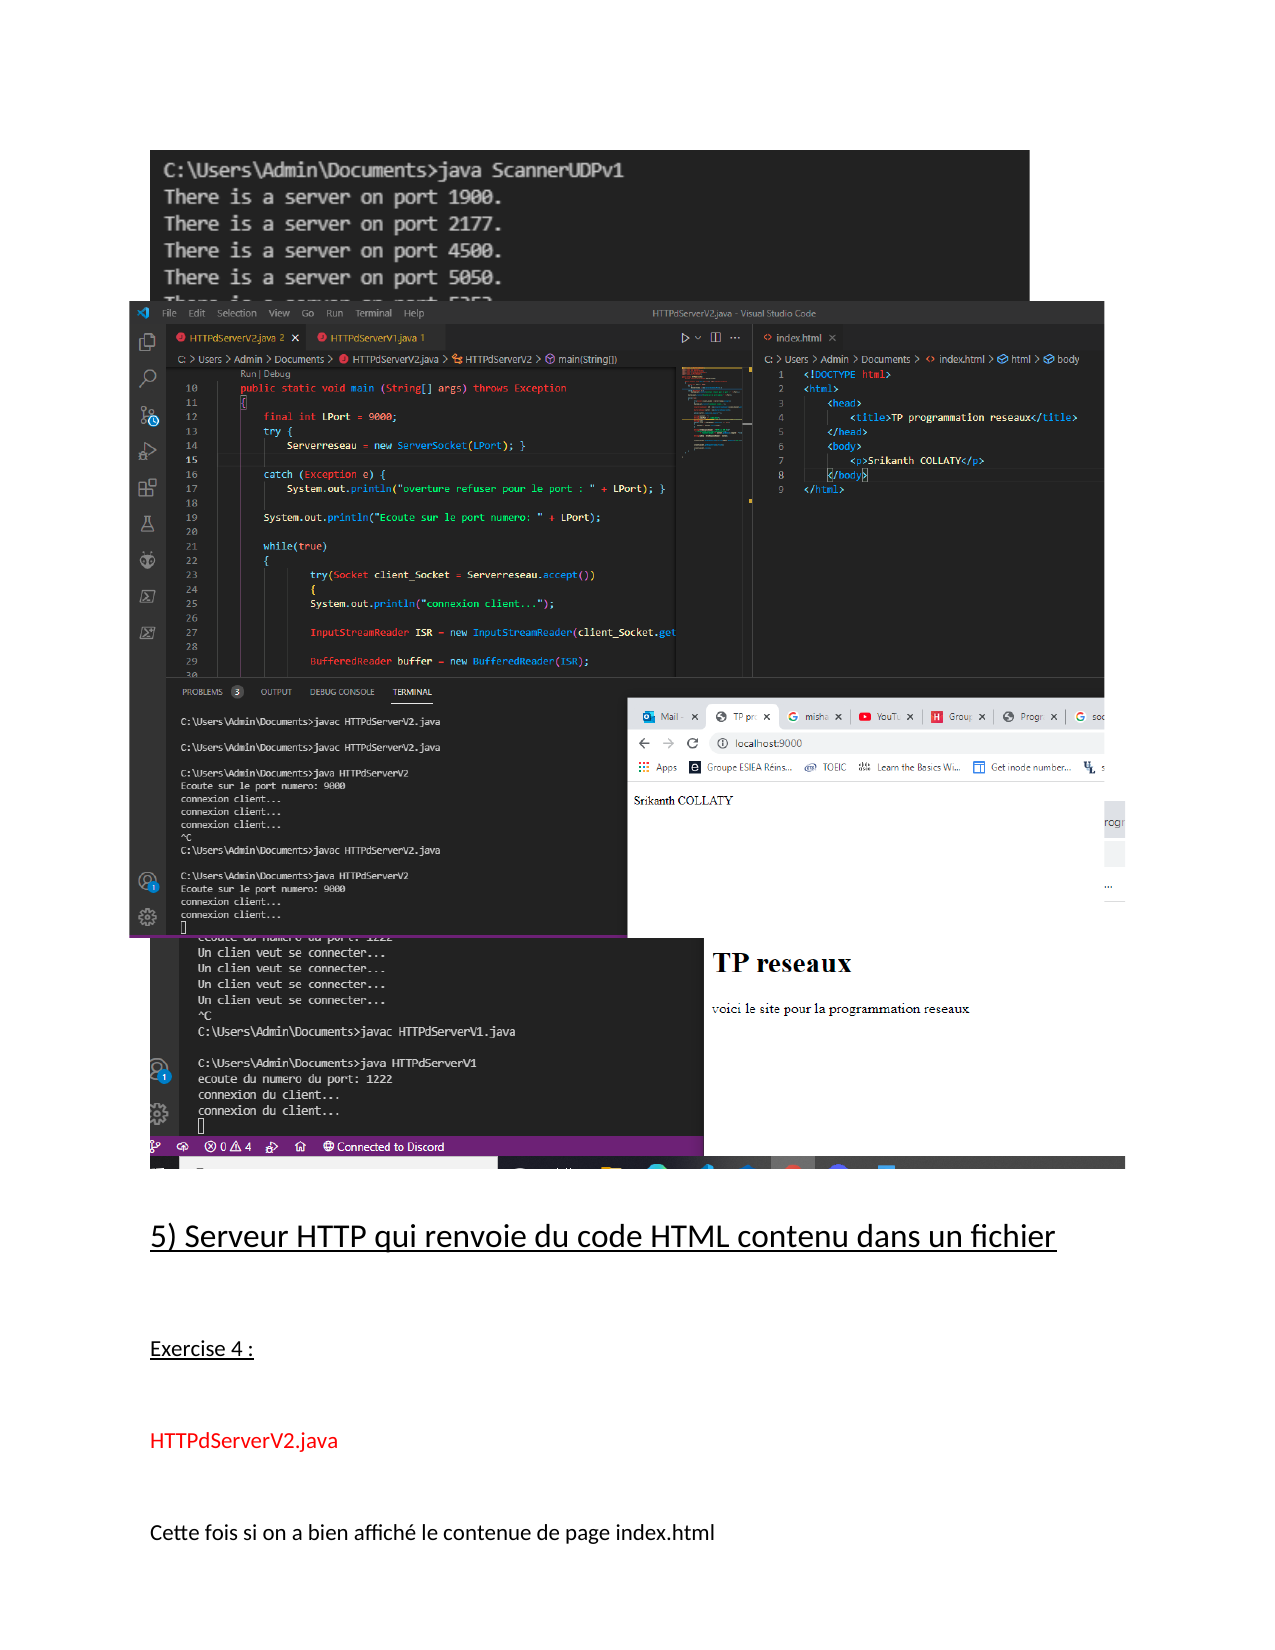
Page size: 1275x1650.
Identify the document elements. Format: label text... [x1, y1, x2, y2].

text 5) Serveur HTTP qui renvoie du code HTML contenu dans un fichier [150, 1216, 1125, 1256]
text HTTPdServerV1.java [1105, 607, 1125, 635]
text Exercise 3 : [1105, 561, 1125, 589]
text Exercise 4 : [150, 1334, 1125, 1362]
text HTTPdServerV2.java [150, 1426, 1125, 1454]
text Cette fois si on a bien affiché le contenue de page index.html [150, 1518, 1125, 1546]
text 4) Serveur HTTP qui renvoie du code HTML [1105, 501, 1125, 542]
